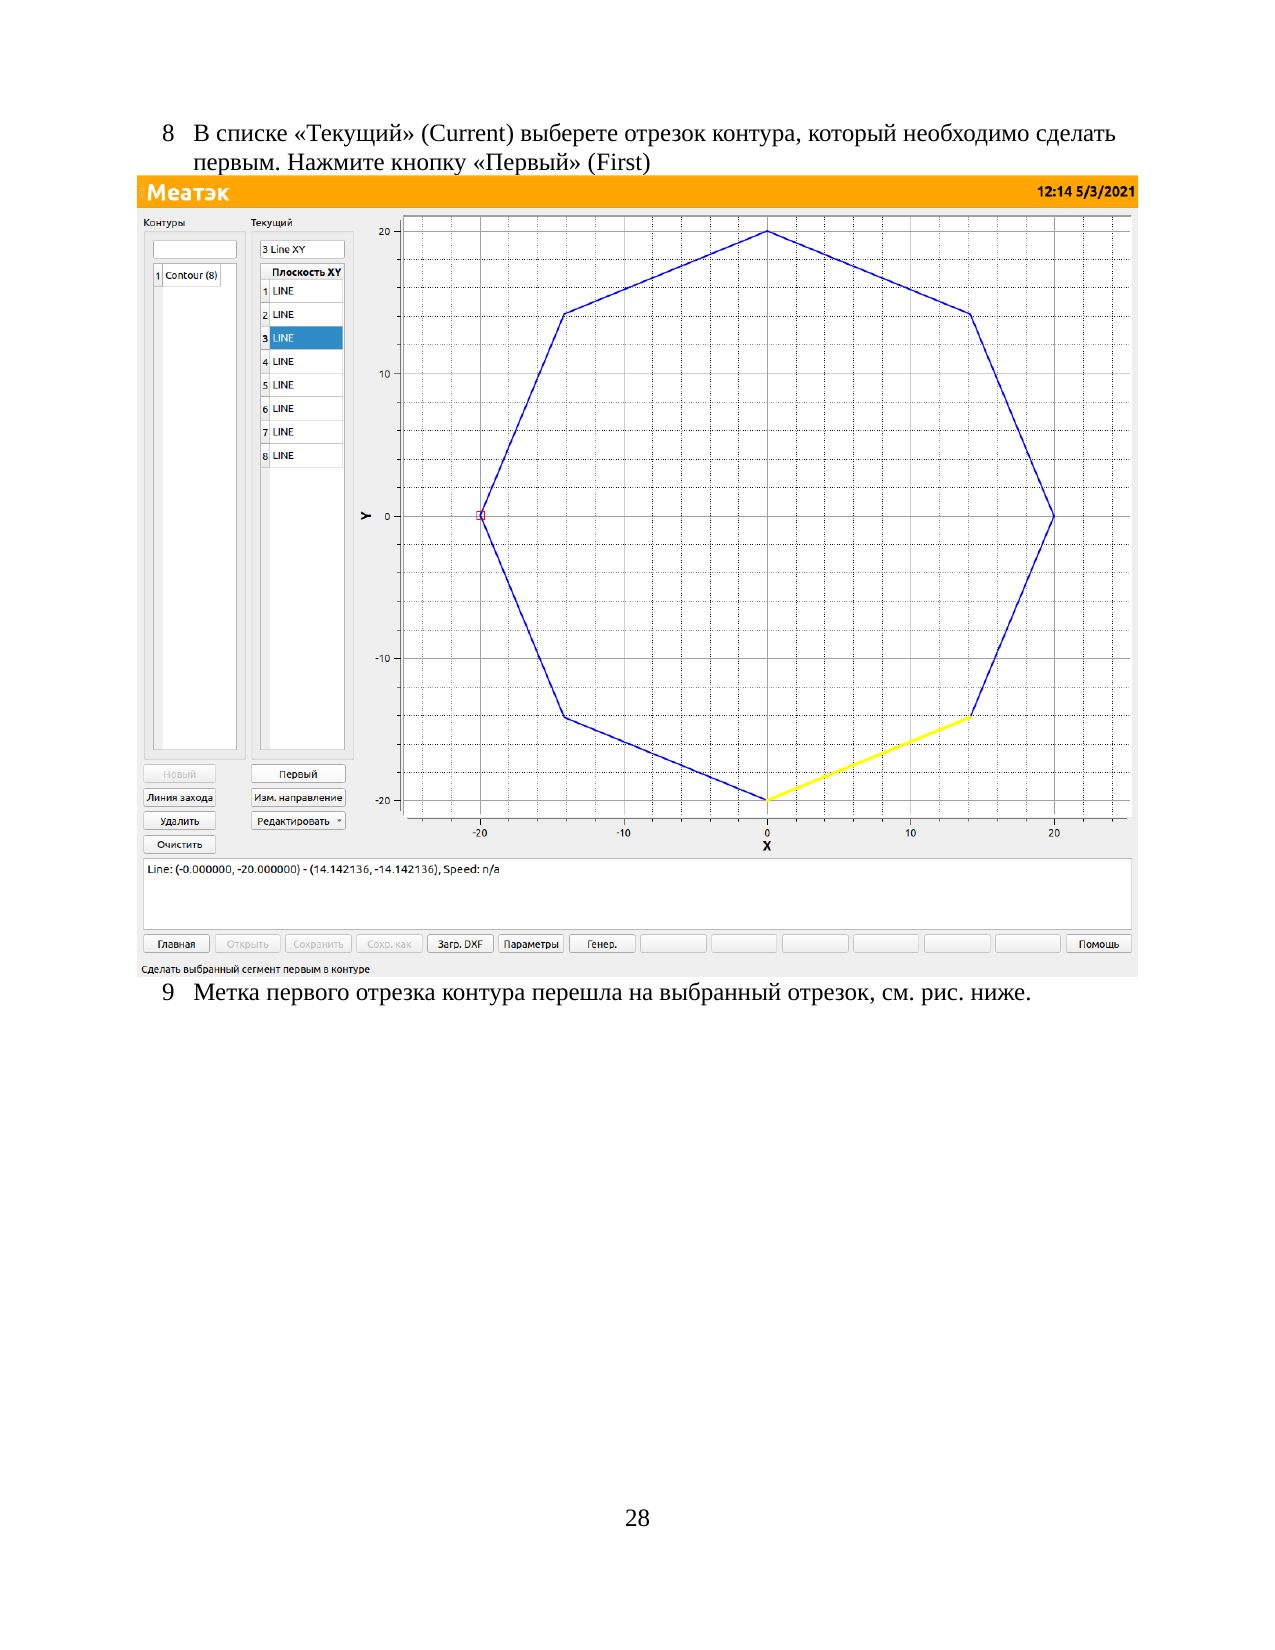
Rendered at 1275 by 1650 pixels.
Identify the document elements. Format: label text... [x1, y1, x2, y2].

list Метка первого отрезка контура перешла на выбранный отрезок, см. рис. ниже. [156, 849, 1157, 1005]
picture [136, 175, 1139, 977]
list В списке «Текущий» (Current) выберете отрезок контура, который необходимо сделать первым. Нажмите кнопку «Первый» (First) [156, 118, 1157, 176]
